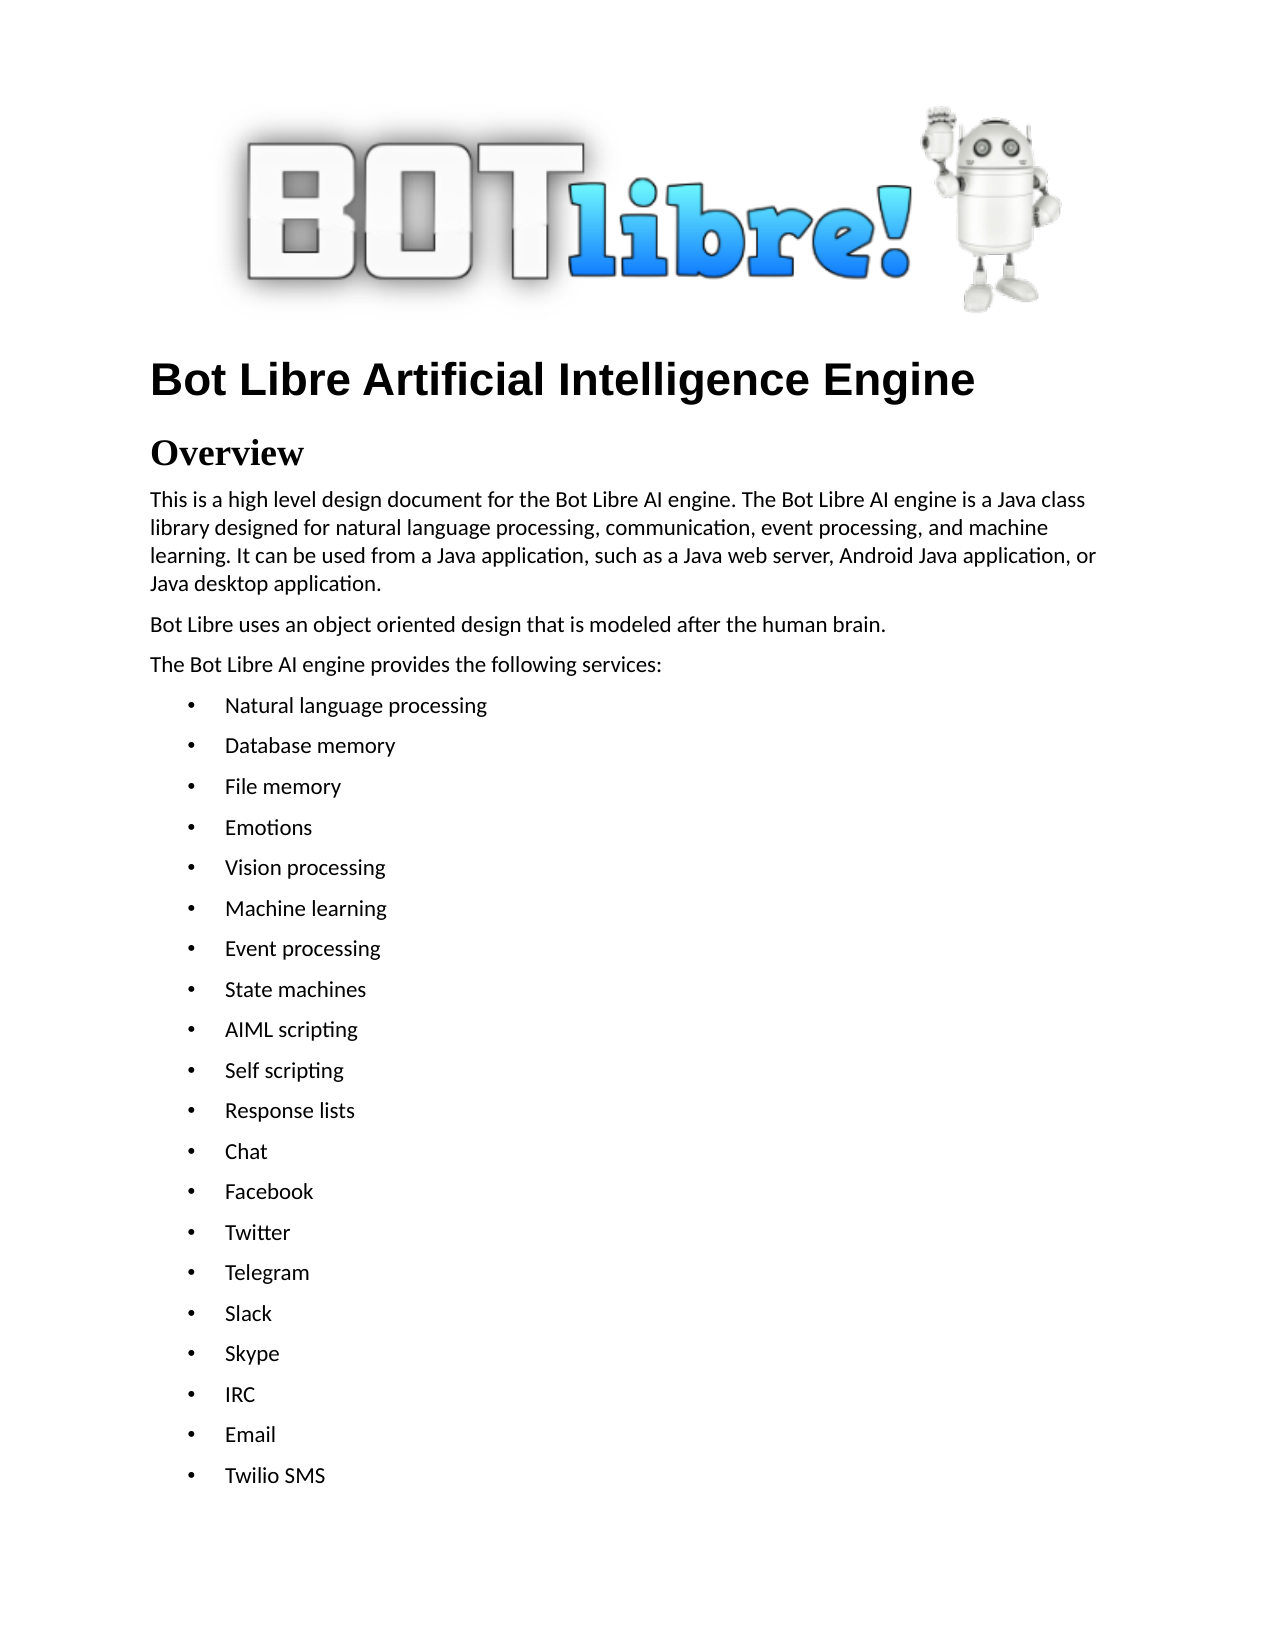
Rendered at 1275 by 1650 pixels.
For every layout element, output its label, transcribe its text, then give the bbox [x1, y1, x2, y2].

text This is a high level design document for the Bot Libre AI engine. The Bot Libre AI engine is a Java class library designed for natural language processing, communication, event processing, and machine learning. It can be used from a Java application, such as a Java web server, Android Java application, or Java desktop application. [150, 486, 1125, 598]
list AIML scripting [187, 1015, 1125, 1043]
list Emotions [187, 813, 1125, 841]
list State machines [187, 975, 1125, 1003]
list Self scripting [187, 1056, 1125, 1084]
subtitle Bot Libre Artificial Intelligence Engine [150, 352, 1125, 405]
list Twilio SMS [187, 1461, 1125, 1489]
list Event processing [187, 934, 1125, 962]
list File memory [187, 772, 1125, 800]
list Natural language processing [187, 691, 1125, 719]
text Bot Libre uses an object oriented design that is modeled after the human brain. [150, 610, 1125, 638]
list Vision processing [187, 853, 1125, 881]
list Machine learning [187, 894, 1125, 922]
list Twitter [187, 1218, 1125, 1246]
list Chat [187, 1137, 1125, 1165]
list Email [187, 1421, 1125, 1448]
list Database memory [187, 732, 1125, 760]
list Slack [187, 1299, 1125, 1327]
list Telegram [187, 1258, 1125, 1286]
subtitle Overview [150, 430, 1125, 473]
list Facebook [187, 1177, 1125, 1205]
list Response lists [187, 1096, 1125, 1124]
list IRC [187, 1380, 1125, 1408]
picture [207, 103, 1068, 321]
list Skype [187, 1339, 1125, 1367]
text The Bot Libre AI engine provides the following services: [150, 651, 1125, 679]
